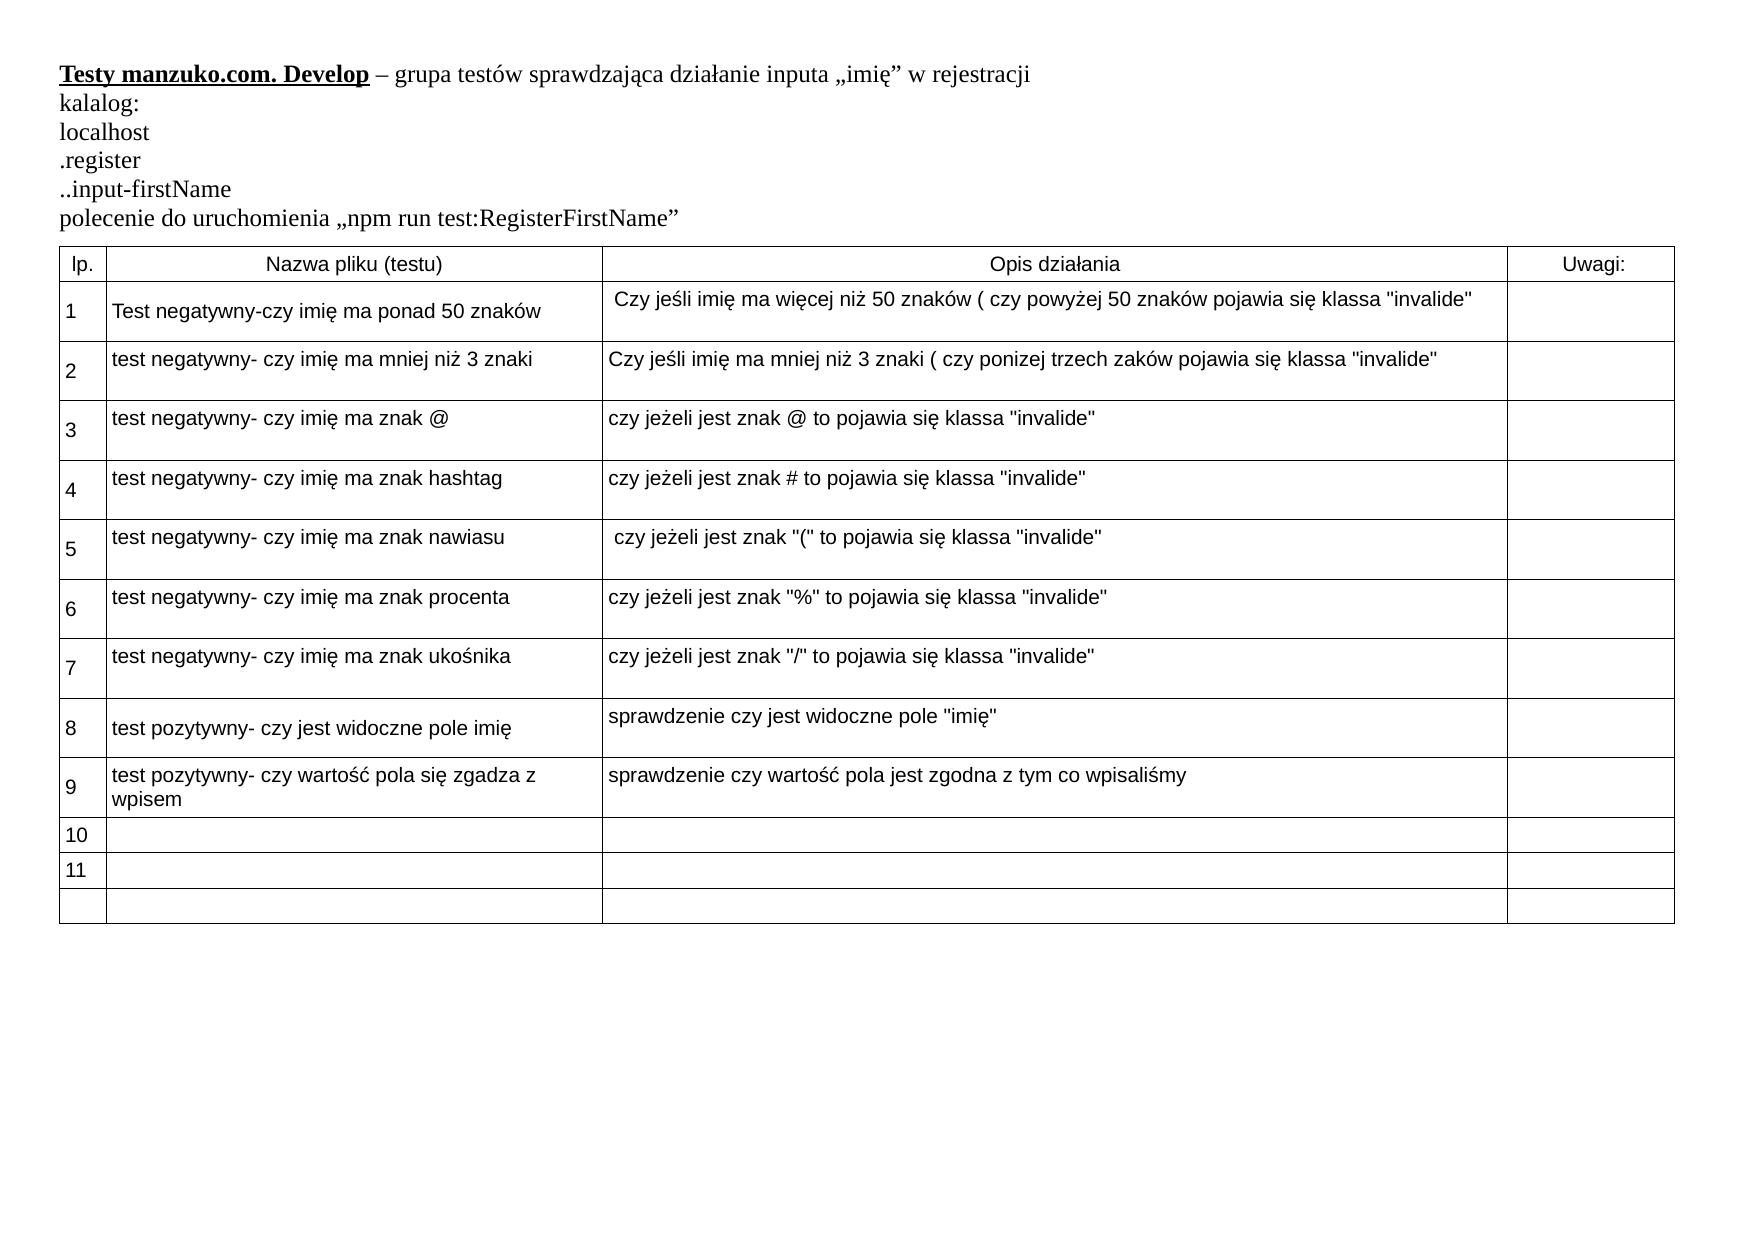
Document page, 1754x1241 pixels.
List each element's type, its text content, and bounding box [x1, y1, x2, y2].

table_header Uwagi: [1508, 247, 1674, 281]
table_cell [1508, 401, 1674, 460]
table_cell test negatywny- czy imię ma znak hashtag [107, 461, 602, 519]
table_cell 1 [60, 282, 106, 341]
table_cell [1508, 889, 1674, 923]
table_cell czy jeżeli jest znak "/" to pojawia się klassa "invalide" [603, 639, 1507, 698]
table_cell test negatywny- czy imię ma znak nawiasu [107, 520, 602, 579]
table_cell 3 [60, 401, 106, 460]
table_cell [1508, 282, 1674, 341]
table_cell 8 [60, 699, 106, 757]
table_cell [1508, 520, 1674, 579]
table_cell test negatywny- czy imię ma znak procenta [107, 580, 602, 638]
text localhost [59, 117, 1695, 145]
text ..input-firstName [59, 174, 1695, 203]
table_cell Czy jeśli imię ma mniej niż 3 znaki ( czy ponizej trzech zaków pojawia się klassa "invalide" [603, 342, 1507, 400]
table_cell [1508, 758, 1674, 817]
table_cell 5 [60, 520, 106, 579]
text .register [59, 145, 1695, 174]
table_cell czy jeżeli jest znak "(" to pojawia się klassa "invalide" [603, 520, 1507, 579]
text polecenie do uruchomienia „npm run test:RegisterFirstName” [59, 203, 1695, 232]
table_cell [107, 889, 602, 923]
table_cell [1508, 639, 1674, 698]
text Testy manzuko.com. Develop – grupa testów sprawdzająca działanie inputa „imię” w rejestracji [59, 59, 1695, 88]
table_cell 7 [60, 639, 106, 698]
table_cell 6 [60, 580, 106, 638]
table_cell test negatywny- czy imię ma znak @ [107, 401, 602, 460]
table_cell 11 [60, 853, 106, 888]
table_cell [60, 889, 106, 923]
text kalalog: [59, 88, 1695, 117]
table_header Nazwa pliku (testu) [107, 247, 602, 281]
table_cell [1508, 853, 1674, 888]
table_cell sprawdzenie czy wartość pola jest zgodna z tym co wpisaliśmy [603, 758, 1507, 817]
table_cell 9 [60, 758, 106, 817]
table_cell test pozytywny- czy wartość pola się zgadza z wpisem [107, 758, 602, 817]
table_cell czy jeżeli jest znak @ to pojawia się klassa "invalide" [603, 401, 1507, 460]
table_cell 2 [60, 342, 106, 400]
table_cell [107, 818, 602, 852]
table_cell [1508, 580, 1674, 638]
table_cell Czy jeśli imię ma więcej niż 50 znaków ( czy powyżej 50 znaków pojawia się klassa "invalide" [603, 282, 1507, 341]
table_cell 4 [60, 461, 106, 519]
table_cell Test negatywny-czy imię ma ponad 50 znaków [107, 282, 602, 341]
table_cell [603, 889, 1507, 923]
table_cell [1508, 699, 1674, 757]
table_cell [107, 853, 602, 888]
table_cell czy jeżeli jest znak # to pojawia się klassa "invalide" [603, 461, 1507, 519]
table_cell test negatywny- czy imię ma znak ukośnika [107, 639, 602, 698]
table_header Opis działania [603, 247, 1507, 281]
table_cell sprawdzenie czy jest widoczne pole "imię" [603, 699, 1507, 757]
table_cell [1508, 461, 1674, 519]
table_cell [603, 818, 1507, 852]
table_cell 10 [60, 818, 106, 852]
table_cell czy jeżeli jest znak "%" to pojawia się klassa "invalide" [603, 580, 1507, 638]
table_cell [1508, 818, 1674, 852]
table_cell [603, 853, 1507, 888]
table_header lp. [60, 247, 106, 281]
table_cell test pozytywny- czy jest widoczne pole imię [107, 699, 602, 757]
table_cell test negatywny- czy imię ma mniej niż 3 znaki [107, 342, 602, 400]
table_cell [1508, 342, 1674, 400]
